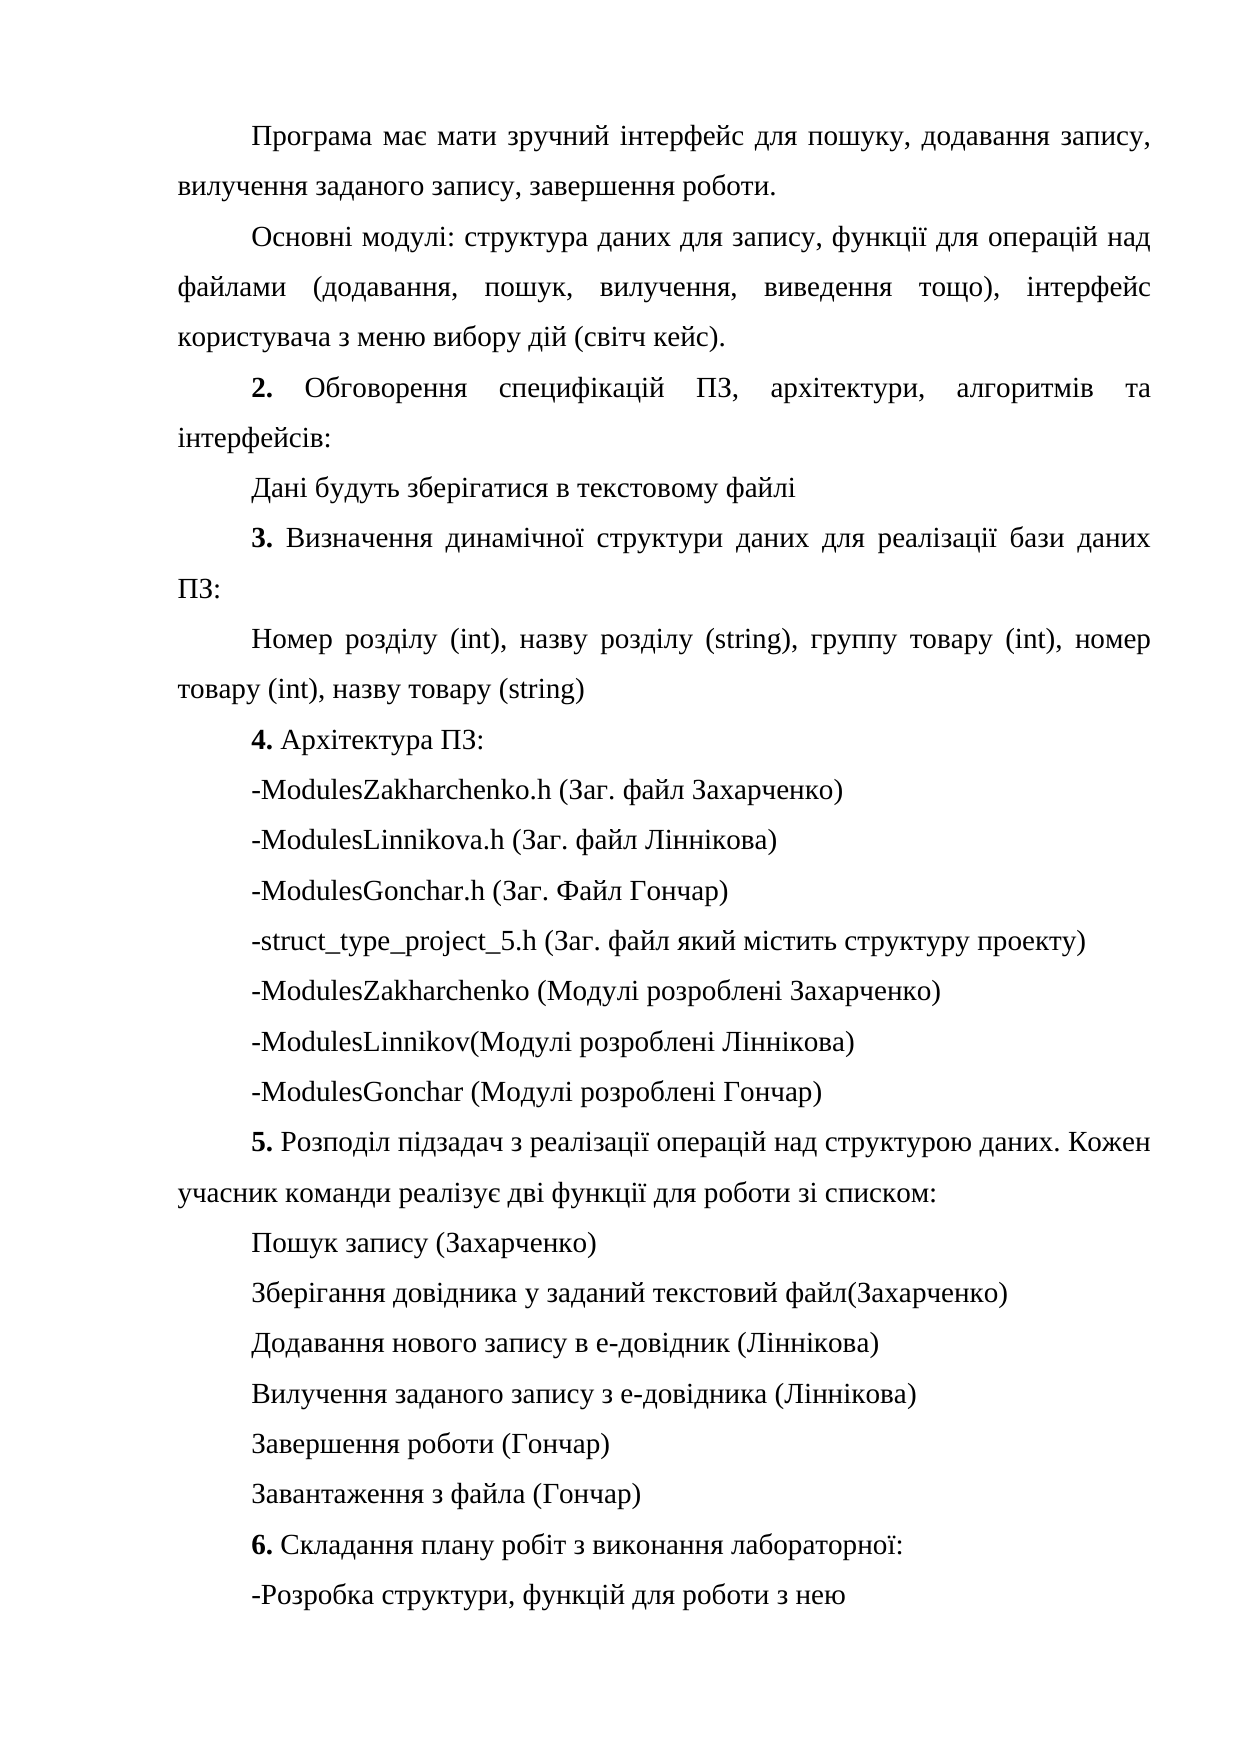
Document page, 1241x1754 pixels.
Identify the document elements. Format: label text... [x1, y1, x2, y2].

text 6. Складання плану робіт з виконання лабораторної: [177, 1527, 1152, 1560]
text 2. Обговорення специфікацій ПЗ, архітектури, алгоритмів та інтерфейсів: [177, 370, 1152, 453]
text Основні модулі: структура даних для запису, функції для операцій над файлами (додавання, пошук, вилучення, виведення тощо), інтерфейс користувача з меню вибору дій (світч кейс). [177, 219, 1152, 353]
text -ModulesZakharchenko.h (Заг. файл Захарченко) [177, 772, 1152, 806]
text -ModulesGonchar (Модулі розроблені Гончар) [177, 1074, 1152, 1108]
text -Розробка структури, функцій для роботи з нею [177, 1577, 1152, 1611]
text 4. Архітектура ПЗ: [177, 722, 1152, 755]
text -ModulesLinnikov(Модулі розроблені Ліннікова) [177, 1024, 1152, 1057]
text Завантаження з файла (Гончар) [177, 1477, 1152, 1510]
text -ModulesLinnikova.h (Заг. файл Ліннікова) [177, 822, 1152, 856]
text Номер розділу (int), назву розділу (string), группу товару (int), номер товару (int), назву товару (string) [177, 621, 1152, 705]
text -ModulesGonchar.h (Заг. Файл Гончар) [177, 873, 1152, 906]
text Зберігання довідника у заданий текстовий файл(Захарченко) [177, 1275, 1152, 1309]
text -struct_type_project_5.h (Заг. файл який містить структуру проекту) [177, 923, 1152, 957]
text -ModulesZakharchenko (Модулі розроблені Захарченко) [177, 973, 1152, 1007]
text Додавання нового запису в е-довідник (Ліннікова) [177, 1326, 1152, 1359]
text Пошук запису (Захарченко) [177, 1225, 1152, 1258]
text Програма має мати зручний інтерфейс для пошуку, додавання запису, вилучення заданого запису, завершення роботи. [177, 118, 1152, 202]
text Вилучення заданого запису з е-довідника (Ліннікова) [177, 1376, 1152, 1409]
text 5. Розподіл підзадач з реалізації операцій над структурою даних. Кожен учасник команди реалізує дві функції для роботи зі списком: [177, 1124, 1152, 1208]
text 3. Визначення динамічної структури даних для реалізації бази даних ПЗ: [177, 521, 1152, 604]
text Дані будуть зберігатися в текстовому файлі [177, 470, 1152, 504]
text Завершення роботи (Гончар) [177, 1426, 1152, 1460]
